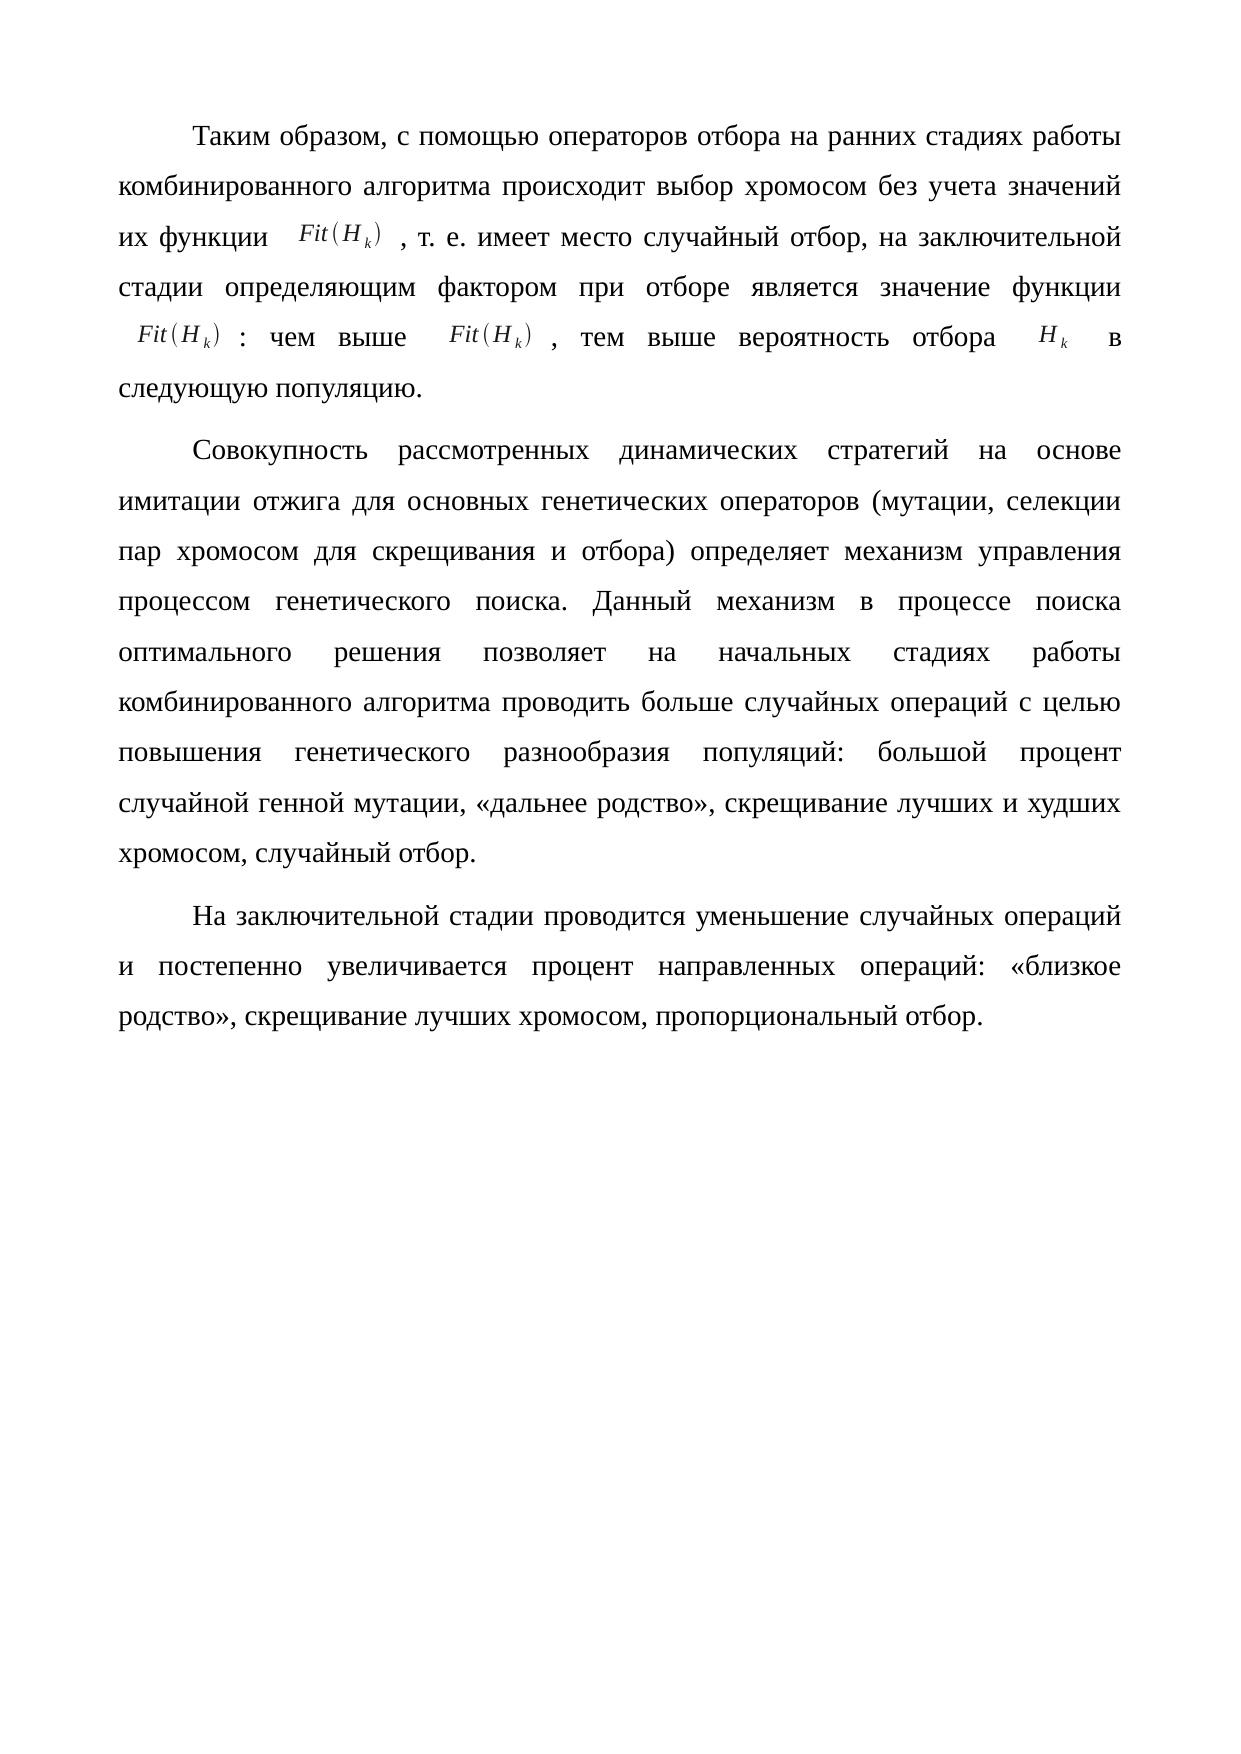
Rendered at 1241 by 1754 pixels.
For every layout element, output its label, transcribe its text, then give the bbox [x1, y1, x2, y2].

text На заключительной стадии проводится уменьшение случайных операций и постепенно увеличивается процент направленных операций: «близкое родство», скрещивание лучших хромосом, пропорциональный отбор. [118, 898, 1122, 1032]
text Таким образом, с помощью операторов отбора на ранних стадиях работы комбинированного алгоритма происходит выбор хромосом без учета значений их функции , т. е. имеет место случайный отбор, на заключительной стадии определяющим фактором при отборе является значение функции : чем выше , тем выше вероятность отбора в следующую популяцию. [118, 118, 1122, 403]
text Совокупность рассмотренных динамических стратегий на основе имитации отжига для основных генетических операторов (мутации, селекции пар хромосом для скрещивания и отбора) определяет механизм управления процессом генетического поиска. Данный механизм в процессе поиска оптимального решения позволяет на начальных стадиях работы комбинированного алгоритма проводить больше случайных операций с целью повышения генетического разнообразия популяций: большой процент случайной генной мутации, «дальнее родство», скрещивание лучших и худших хромосом, случайный отбор. [118, 432, 1122, 868]
